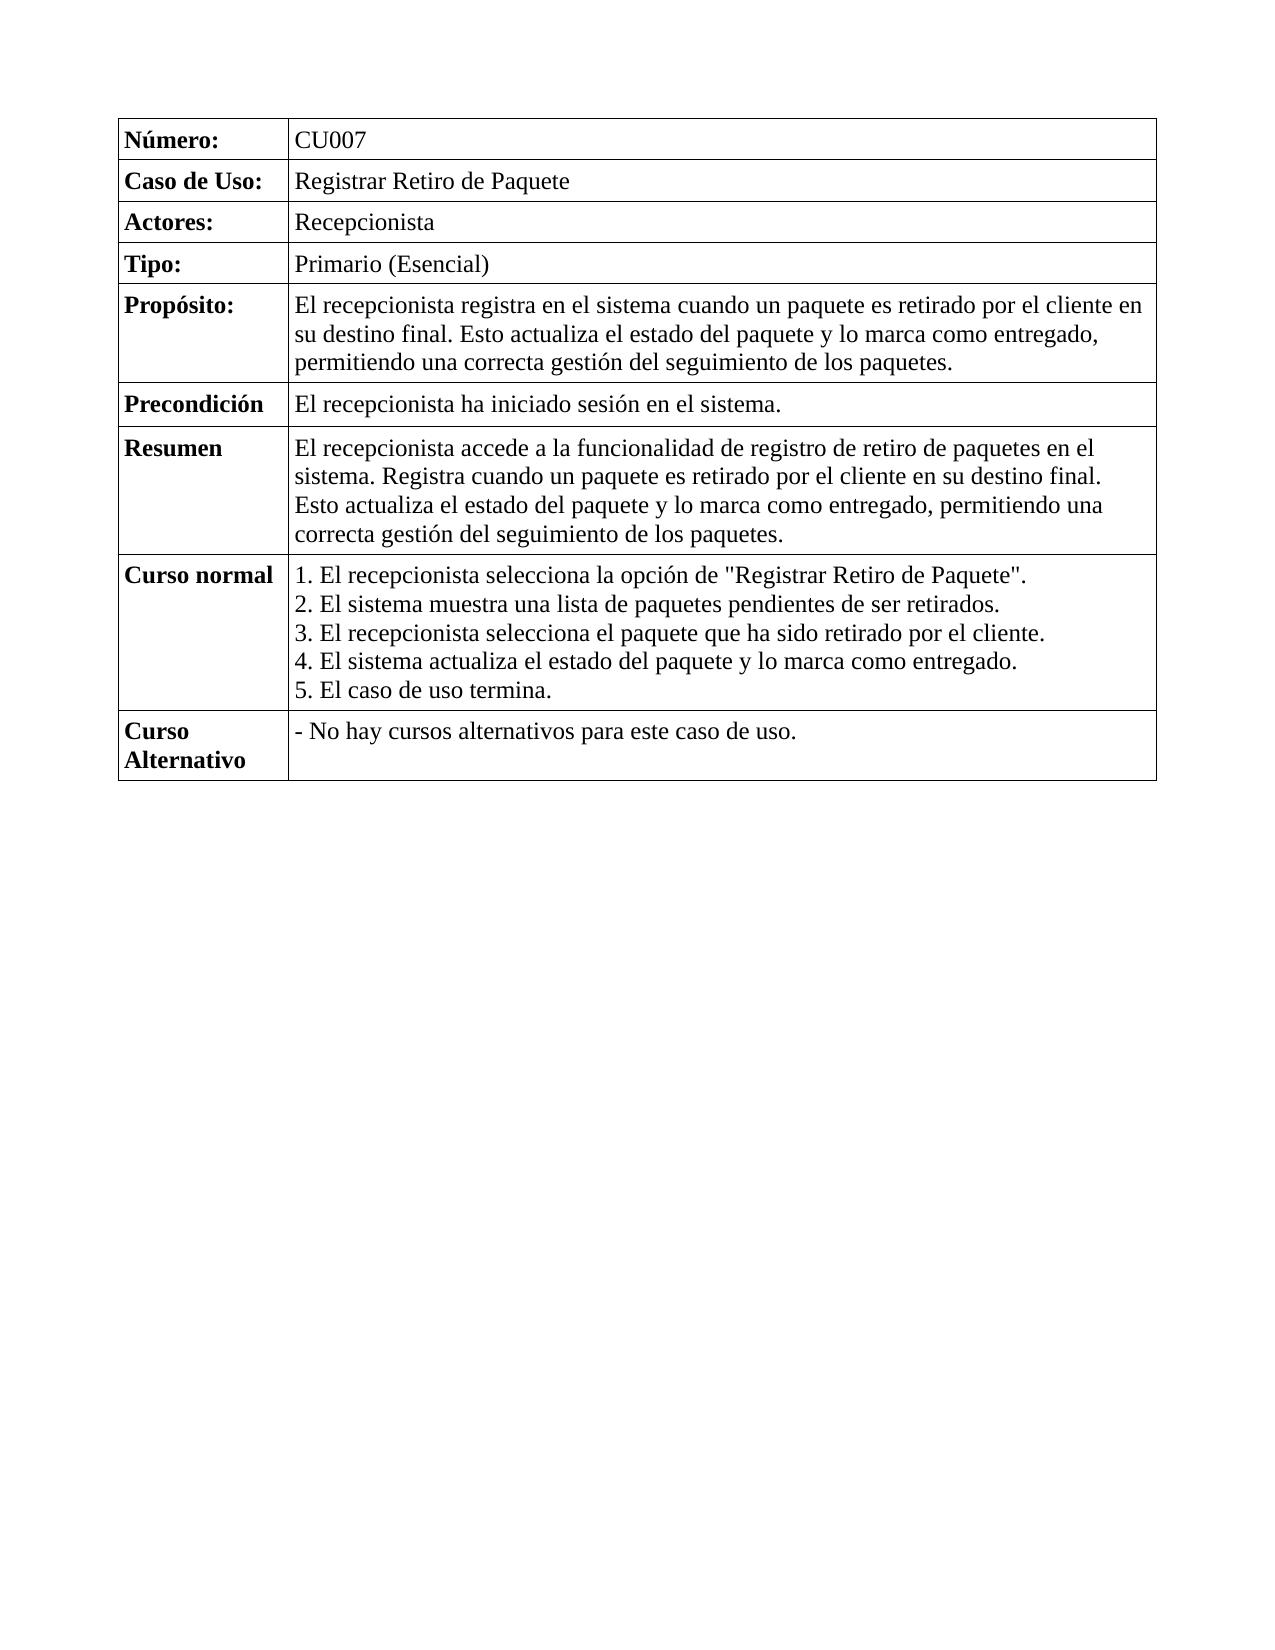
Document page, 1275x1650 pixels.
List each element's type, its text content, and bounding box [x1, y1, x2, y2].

table_cell El recepcionista registra en el sistema cuando un paquete es retirado por el cliente en su destino final. Esto actualiza el estado del paquete y lo marca como entregado, permitiendo una correcta gestión del seguimiento de los paquetes. [289, 284, 1156, 382]
table_cell Resumen [119, 427, 288, 553]
table_cell Tipo: [119, 243, 288, 283]
table_cell Precondición [119, 383, 288, 426]
table_cell 1. El recepcionista selecciona la opción de "Registrar Retiro de Paquete". 2. El sistema muestra una lista de paquetes pendientes de ser retirados. 3. El recepcionista selecciona el paquete que ha sido retirado por el cliente. 4. El sistema actualiza el estado del paquete y lo marca como entregado. 5. El caso de uso termina. [289, 555, 1156, 710]
table_cell Registrar Retiro de Paquete [289, 160, 1156, 201]
table_cell Recepcionista [289, 202, 1156, 242]
table_cell Primario (Esencial) [289, 243, 1156, 283]
table_cell Curso normal [119, 555, 288, 710]
table_cell El recepcionista accede a la funcionalidad de registro de retiro de paquetes en el sistema. Registra cuando un paquete es retirado por el cliente en su destino final. Esto actualiza el estado del paquete y lo marca como entregado, permitiendo una correcta gestión del seguimiento de los paquetes. [289, 427, 1156, 553]
table_header Número: [119, 119, 288, 159]
table_cell Curso Alternativo [119, 711, 288, 780]
table_cell Caso de Uso: [119, 160, 288, 201]
table_cell El recepcionista ha iniciado sesión en el sistema. [289, 383, 1156, 426]
table_cell - No hay cursos alternativos para este caso de uso. [289, 711, 1156, 780]
table_header CU007 [289, 119, 1156, 159]
table_cell Actores: [119, 202, 288, 242]
table_cell Propósito: [119, 284, 288, 382]
